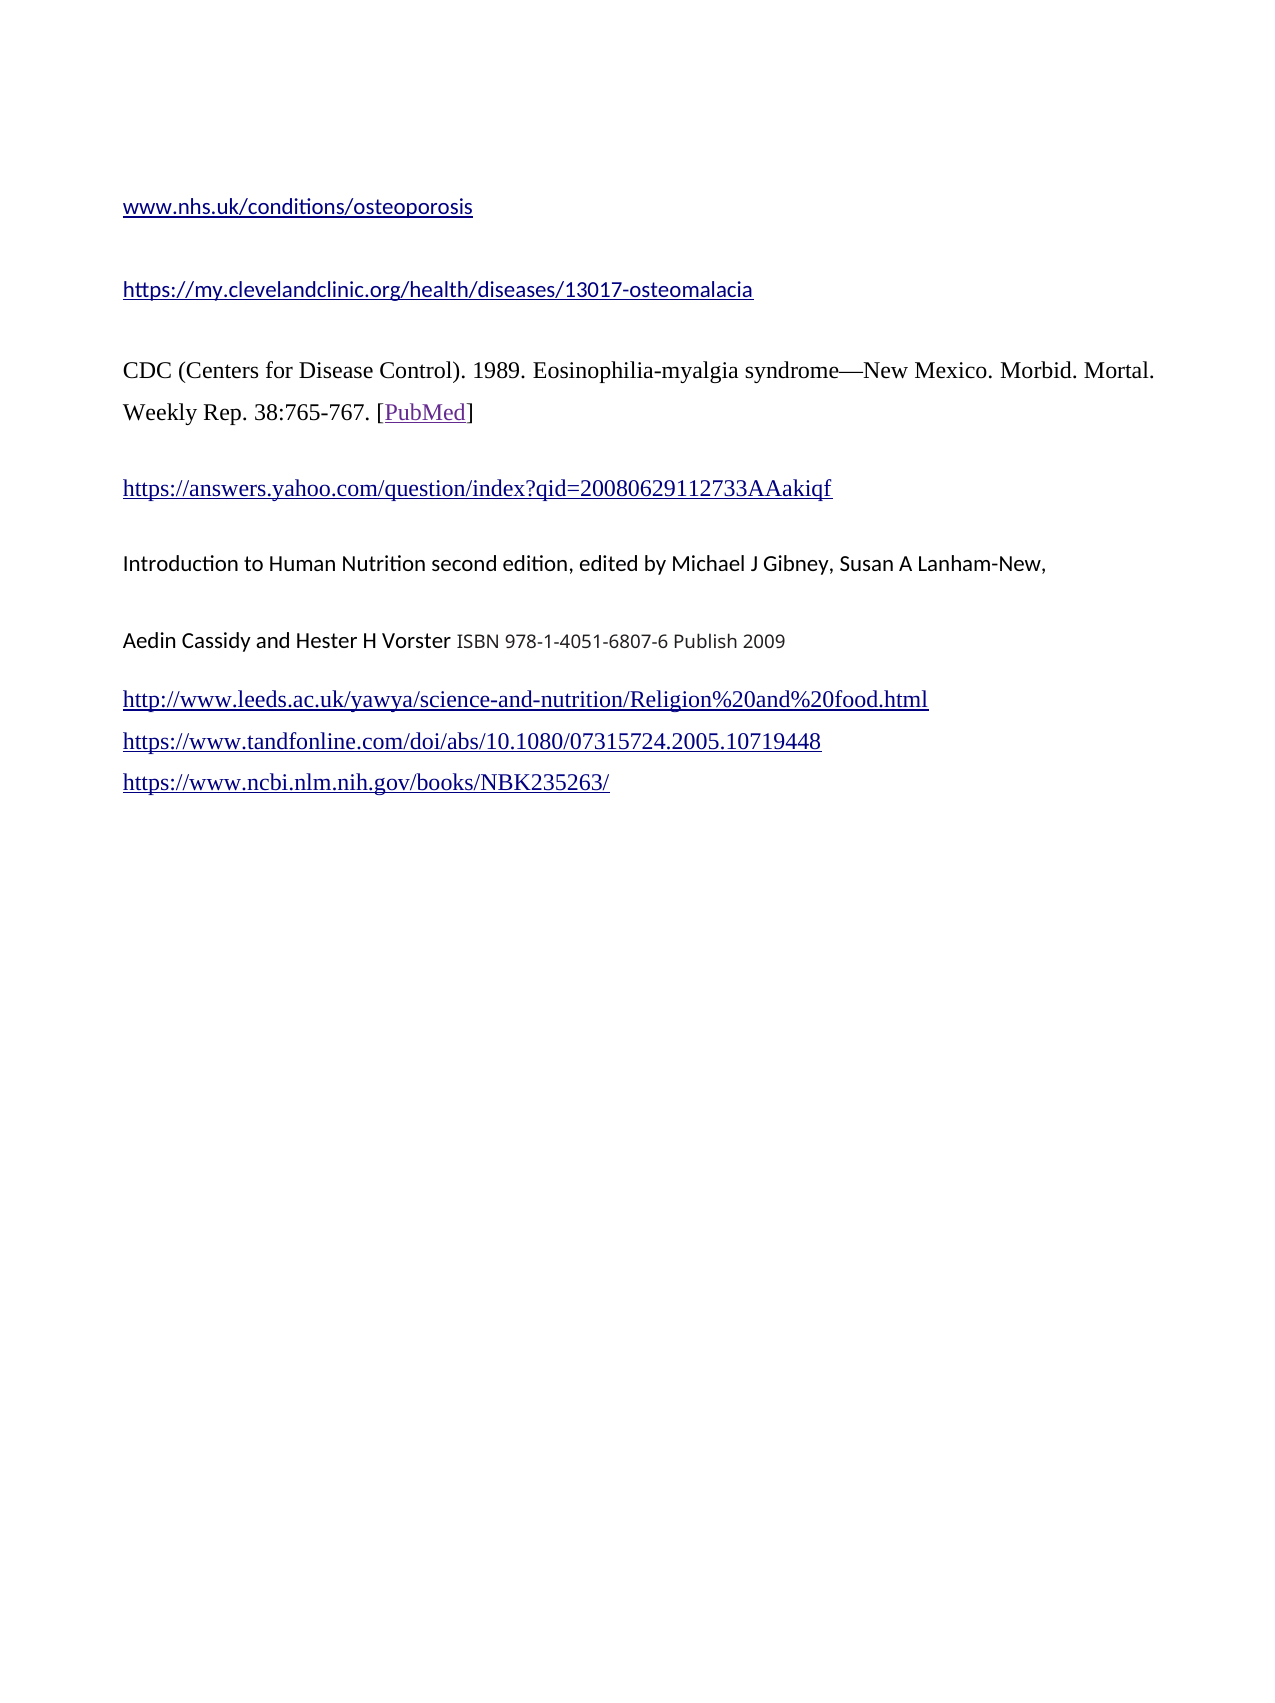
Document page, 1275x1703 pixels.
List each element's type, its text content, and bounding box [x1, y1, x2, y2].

text https://my.clevelandclinic.org/health/diseases/13017-osteomalacia [123, 268, 1164, 304]
text https://answers.yahoo.com/question/index?qid=20080629112733AAakiqf [123, 474, 1164, 501]
text CDC (Centers for Disease Control). 1989. Eosinophilia-myalgia syndrome—New Mexico. Morbid. Mortal. Weekly Rep. 38:765-767. [PubMed] [123, 356, 1164, 425]
text https://www.tandfonline.com/doi/abs/10.1080/07315724.2005.10719448 [123, 727, 1164, 754]
text Aedin Cassidy and Hester H Vorster ISBN 978-1-4051-6807-6 Publish 2009 [123, 626, 1164, 654]
text https://www.ncbi.nlm.nih.gov/books/NBK235263/ [123, 768, 1164, 796]
text www.nhs.uk/conditions/osteoporosis [123, 192, 1164, 220]
text http://www.leeds.ac.uk/yawya/science-and-nutrition/Religion%20and%20food.html [123, 685, 1164, 713]
text Introduction to Human Nutrition second edition, edited by Michael J Gibney, Susan A Lanham-New, [123, 549, 1164, 578]
